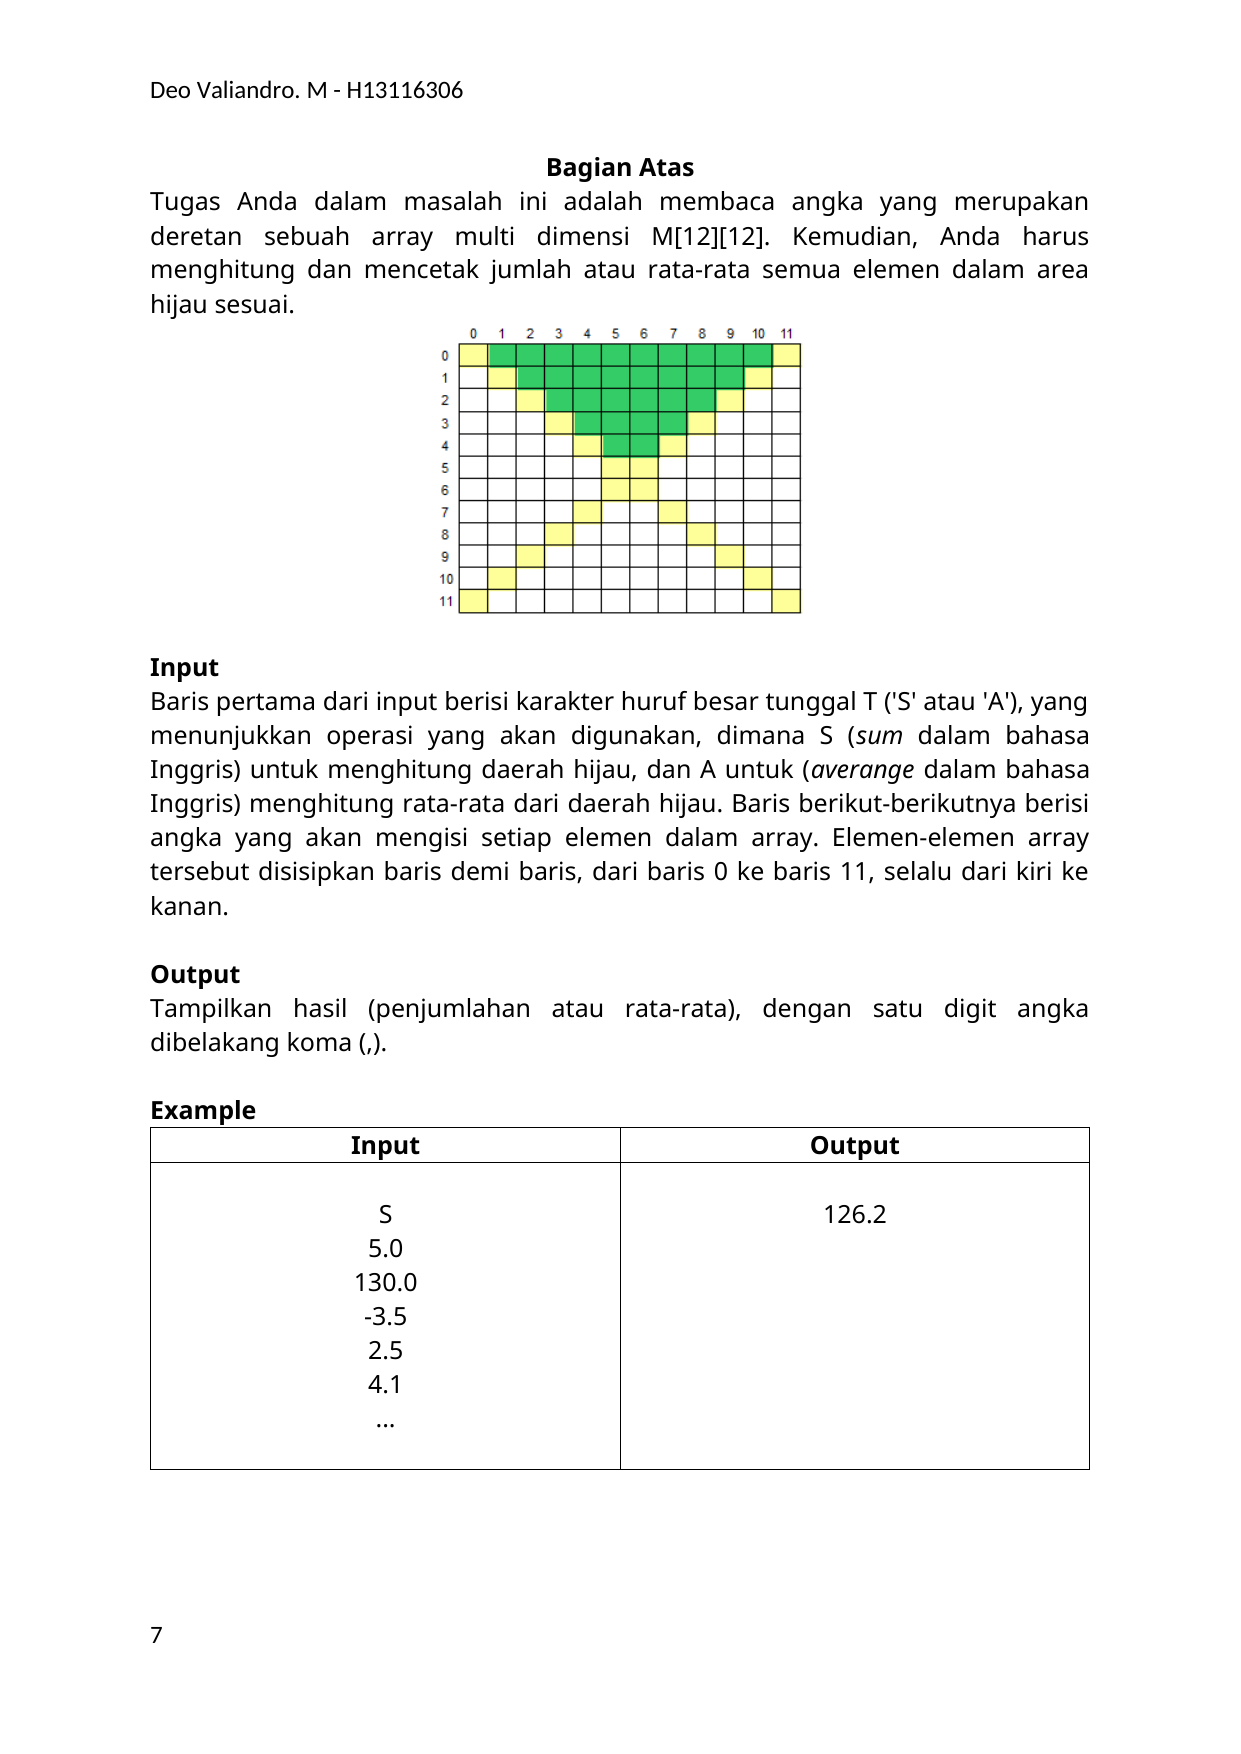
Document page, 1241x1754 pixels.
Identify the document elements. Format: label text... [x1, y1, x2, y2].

text Output [150, 956, 1090, 990]
text Baris pertama dari input berisi karakter huruf besar tunggal T ('S' atau 'A'), yang menunjukkan operasi yang akan digunakan, dimana S (sum dalam bahasa Inggris) untuk menghitung daerah hijau, dan A untuk (averange dalam bahasa Inggris) menghitung rata-rata dari daerah hijau. Baris berikut-berikutnya berisi angka yang akan mengisi setiap elemen dalam array. Elemen-elemen array tersebut disisipkan baris demi baris, dari baris 0 ke baris 11, selalu dari kiri ke kanan. [150, 684, 1090, 922]
table_cell S 5.0 130.0 -3.5 2.5 4.1 ... [151, 1163, 620, 1469]
text Tugas Anda dalam masalah ini adalah membaca angka yang merupakan deretan sebuah array multi dimensi M[12][12]. Kemudian, Anda harus menghitung dan mencetak jumlah atau rata-rata semua elemen dalam area hijau sesuai. [150, 184, 1090, 320]
table_header Output [621, 1128, 1089, 1162]
text Tampilkan hasil (penjumlahan atau rata-rata), dengan satu digit angka dibelakang koma (,). [150, 990, 1090, 1058]
text Bagian Atas [150, 150, 1090, 184]
table_cell 126.2 [621, 1163, 1089, 1469]
text Example [150, 1092, 1090, 1127]
text Input [150, 650, 1090, 684]
picture [434, 320, 806, 616]
table_header Input [151, 1128, 620, 1162]
